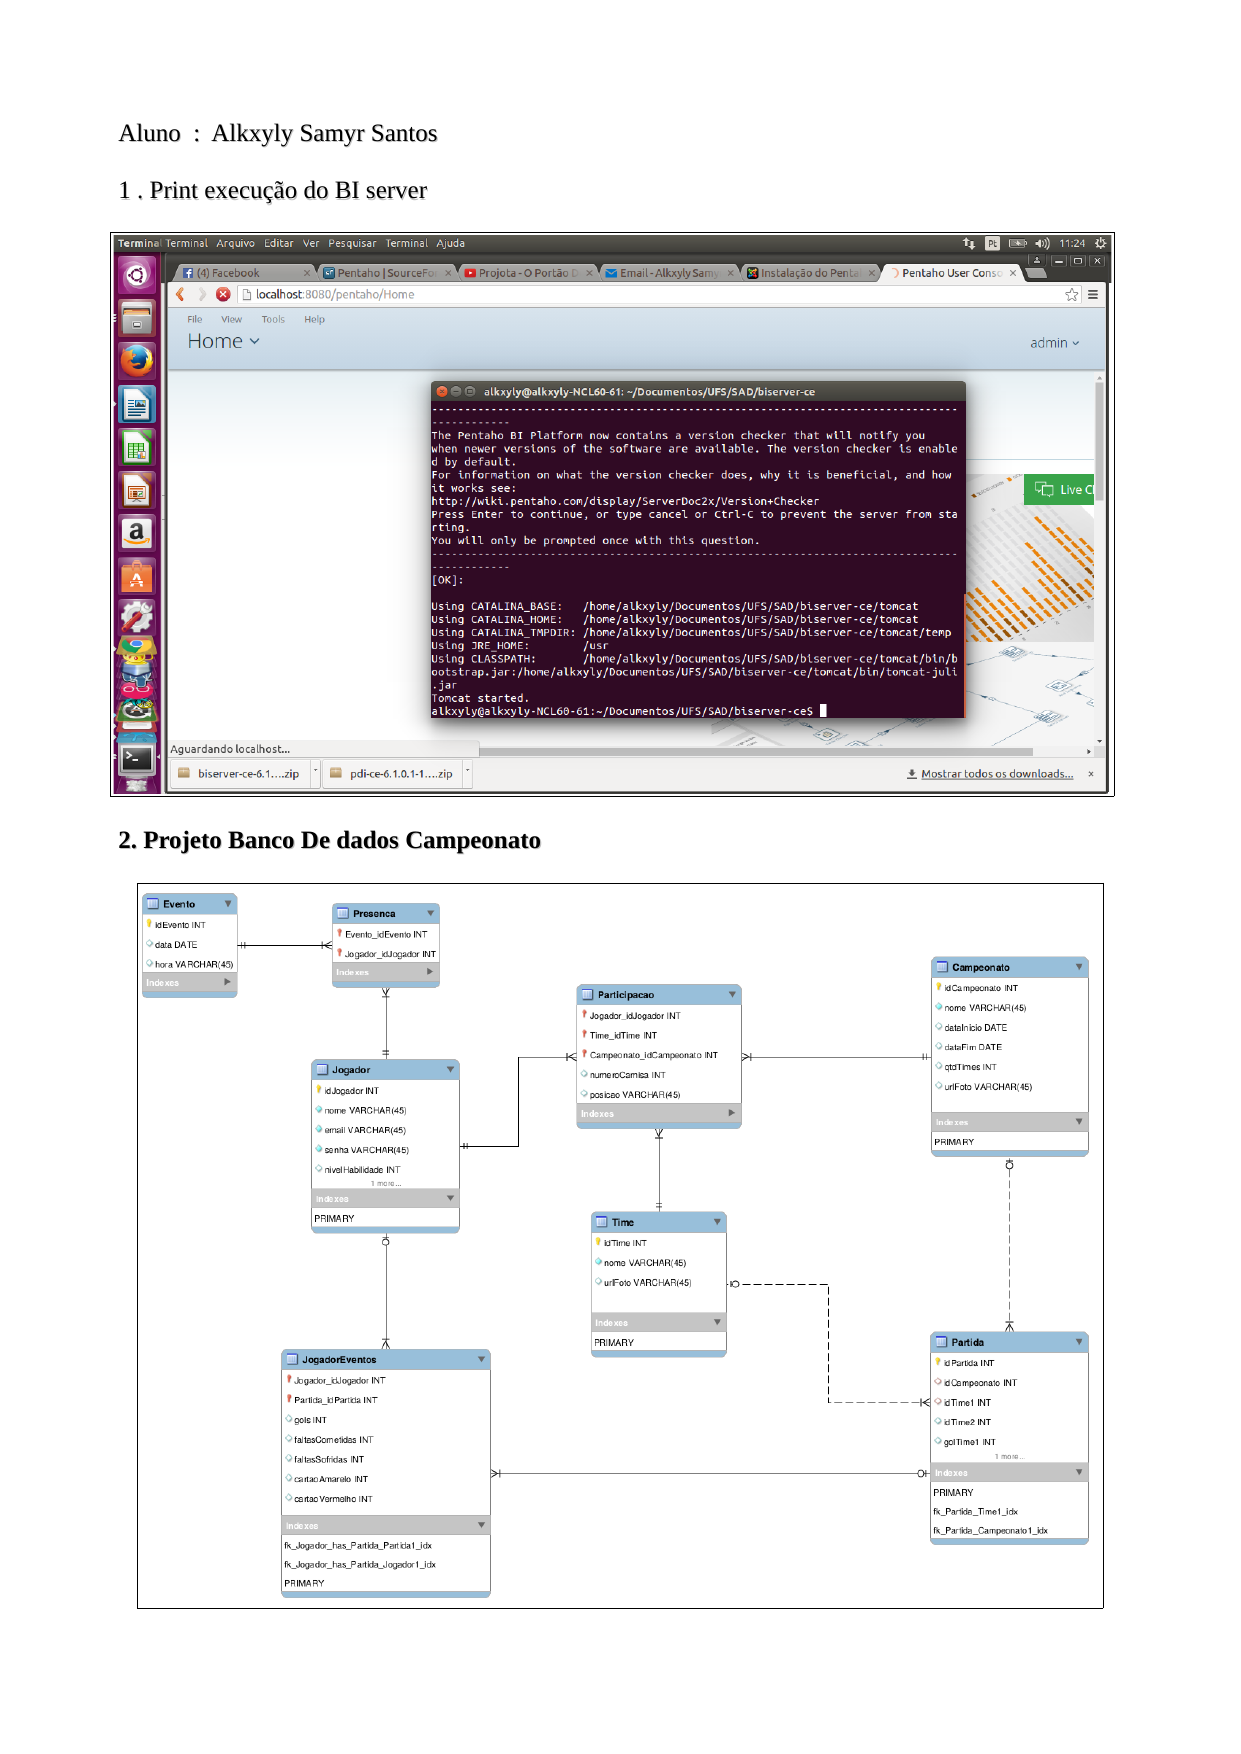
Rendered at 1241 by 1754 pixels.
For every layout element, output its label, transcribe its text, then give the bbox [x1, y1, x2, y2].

text 1 . Print execução do BI server [118, 176, 1122, 204]
picture [113, 235, 1112, 794]
picture [140, 885, 1101, 1605]
text 2. Projeto Banco De dados Campeonato [118, 825, 1122, 854]
text Aluno : Alkxyly Samyr Santos [118, 118, 1122, 147]
